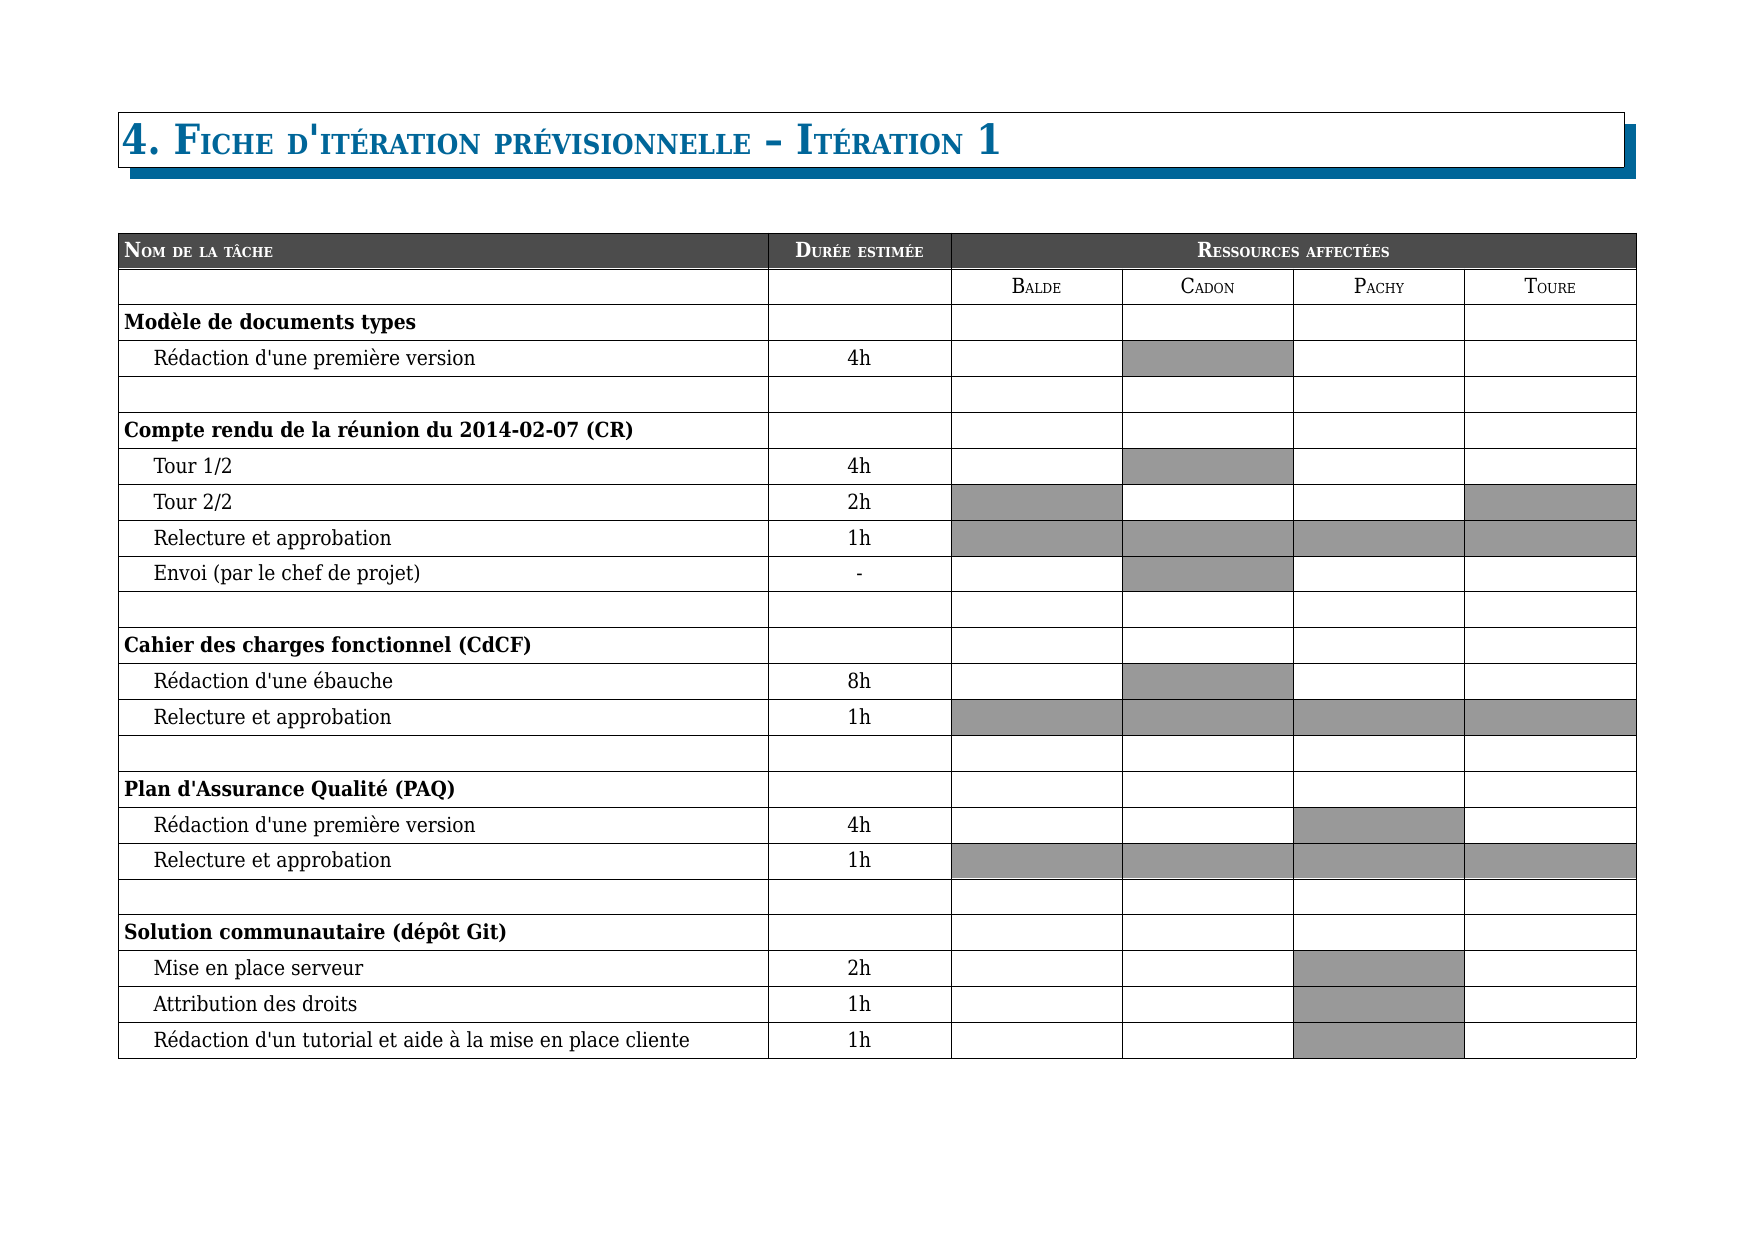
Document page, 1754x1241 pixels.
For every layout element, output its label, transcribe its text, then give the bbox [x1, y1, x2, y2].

table_cell [769, 736, 951, 771]
table_cell [952, 521, 1122, 556]
table_cell Attribution des droits [119, 987, 768, 1022]
table_cell [1294, 377, 1464, 412]
table_cell [1294, 341, 1464, 376]
table_cell [769, 880, 951, 914]
table_cell 8h [769, 664, 951, 699]
table_cell [1465, 915, 1636, 950]
table_cell Relecture et approbation [119, 700, 768, 735]
table_cell Rédaction d'une ébauche [119, 664, 768, 699]
table_cell [1294, 915, 1464, 950]
table_cell [1465, 1023, 1636, 1058]
table_cell 1h [769, 844, 951, 878]
table_cell [1294, 880, 1464, 914]
table_cell [1123, 341, 1293, 376]
table_cell [769, 772, 951, 807]
table_cell [1465, 772, 1636, 807]
table_cell [769, 915, 951, 950]
table_cell [952, 485, 1122, 520]
table_cell Rédaction d'une première version [119, 341, 768, 376]
table_cell [952, 592, 1122, 627]
table_cell [1294, 808, 1464, 843]
table_cell [952, 1023, 1122, 1058]
table_cell 2h [769, 485, 951, 520]
table_cell Compte rendu de la réunion du 2014-02-07 (CR) [119, 413, 768, 448]
table_cell [119, 270, 768, 304]
table_cell [769, 270, 951, 304]
table_cell [952, 413, 1122, 448]
table_cell [1294, 772, 1464, 807]
table_cell [1123, 305, 1293, 340]
table_cell [769, 413, 951, 448]
table_cell [119, 592, 768, 627]
table_cell Balde [952, 270, 1122, 304]
table_cell [1294, 987, 1464, 1022]
table_cell [1465, 521, 1636, 556]
table_cell Tour 1/2 [119, 449, 768, 484]
table_cell 1h [769, 700, 951, 735]
table_cell [1294, 449, 1464, 484]
table_cell [1465, 664, 1636, 699]
table_cell Relecture et approbation [119, 521, 768, 556]
table_cell Tour 2/2 [119, 485, 768, 520]
table_cell [1465, 377, 1636, 412]
table_cell [1123, 521, 1293, 556]
table_cell Mise en place serveur [119, 951, 768, 986]
table_cell Relecture et approbation [119, 844, 768, 878]
table_cell [1465, 700, 1636, 735]
table_cell [1123, 844, 1293, 878]
table_cell Rédaction d'une première version [119, 808, 768, 843]
table_cell 2h [769, 951, 951, 986]
table_cell Modèle de documents types [119, 305, 768, 340]
table_cell - [769, 557, 951, 591]
table_cell [1294, 485, 1464, 520]
table_cell [1123, 664, 1293, 699]
table_cell [952, 377, 1122, 412]
table_cell [952, 844, 1122, 878]
table_cell Plan d'Assurance Qualité (PAQ) [119, 772, 768, 807]
table_cell [769, 305, 951, 340]
table_cell [1123, 808, 1293, 843]
table_cell [1123, 449, 1293, 484]
table_cell [1465, 341, 1636, 376]
table_cell [952, 664, 1122, 699]
table_cell [1123, 592, 1293, 627]
table_cell [1294, 521, 1464, 556]
table_cell Toure [1465, 270, 1636, 304]
table_cell [952, 700, 1122, 735]
table_cell 4h [769, 449, 951, 484]
table_cell [1465, 413, 1636, 448]
table_cell [1123, 915, 1293, 950]
table_cell [952, 736, 1122, 771]
table_cell [952, 915, 1122, 950]
table_cell [769, 628, 951, 663]
table_cell [1294, 592, 1464, 627]
table_cell [1123, 880, 1293, 914]
table_cell 1h [769, 1023, 951, 1058]
table_cell [1123, 377, 1293, 412]
table_cell Cahier des charges fonctionnel (CdCF) [119, 628, 768, 663]
table_cell [1294, 951, 1464, 986]
table_cell [769, 592, 951, 627]
table_cell [952, 808, 1122, 843]
table_cell [1123, 413, 1293, 448]
table_cell Envoi (par le chef de projet) [119, 557, 768, 591]
table_cell [1123, 951, 1293, 986]
table_cell [952, 880, 1122, 914]
table_cell [952, 772, 1122, 807]
table_cell 1h [769, 987, 951, 1022]
table_cell [1294, 1023, 1464, 1058]
table_cell [119, 736, 768, 771]
table_cell 1h [769, 521, 951, 556]
table_cell [1465, 305, 1636, 340]
table_cell [952, 557, 1122, 591]
subtitle Fiche d'itération prévisionnelle – Itération 1 [119, 113, 1624, 167]
table_cell Cadon [1123, 270, 1293, 304]
table_cell [1123, 700, 1293, 735]
table_cell [1294, 413, 1464, 448]
table_header Nom de la tâche [119, 234, 768, 268]
table_cell [1465, 951, 1636, 986]
table_cell [952, 449, 1122, 484]
table_cell [952, 341, 1122, 376]
table_cell [1123, 1023, 1293, 1058]
table_cell [1294, 700, 1464, 735]
table_cell [1465, 987, 1636, 1022]
table_cell [1294, 736, 1464, 771]
table_cell [1294, 557, 1464, 591]
table_cell [1294, 844, 1464, 878]
table_cell [952, 305, 1122, 340]
table_cell [119, 377, 768, 412]
table_cell 4h [769, 341, 951, 376]
table_cell [1465, 628, 1636, 663]
table_cell [1465, 592, 1636, 627]
table_cell 4h [769, 808, 951, 843]
table_cell [1465, 808, 1636, 843]
table_cell [769, 377, 951, 412]
table_cell Solution communautaire (dépôt Git) [119, 915, 768, 950]
table_cell [1294, 305, 1464, 340]
table_cell [1123, 485, 1293, 520]
table_cell [952, 628, 1122, 663]
table_header Ressources affectées [952, 234, 1636, 268]
table_cell [1294, 628, 1464, 663]
table_cell [952, 987, 1122, 1022]
table_cell Pachy [1294, 270, 1464, 304]
table_cell [119, 880, 768, 914]
table_cell [1465, 736, 1636, 771]
table_cell [1123, 987, 1293, 1022]
table_cell [1465, 557, 1636, 591]
table_cell [1465, 449, 1636, 484]
table_cell [1123, 772, 1293, 807]
table_cell [1465, 880, 1636, 914]
table_cell [952, 951, 1122, 986]
table_header Durée estimée [769, 234, 951, 268]
table_cell [1123, 557, 1293, 591]
table_cell [1123, 736, 1293, 771]
table_cell Rédaction d'un tutorial et aide à la mise en place cliente [119, 1023, 768, 1058]
table_cell [1465, 844, 1636, 878]
table_cell [1294, 664, 1464, 699]
table_cell [1123, 628, 1293, 663]
table_cell [1465, 485, 1636, 520]
